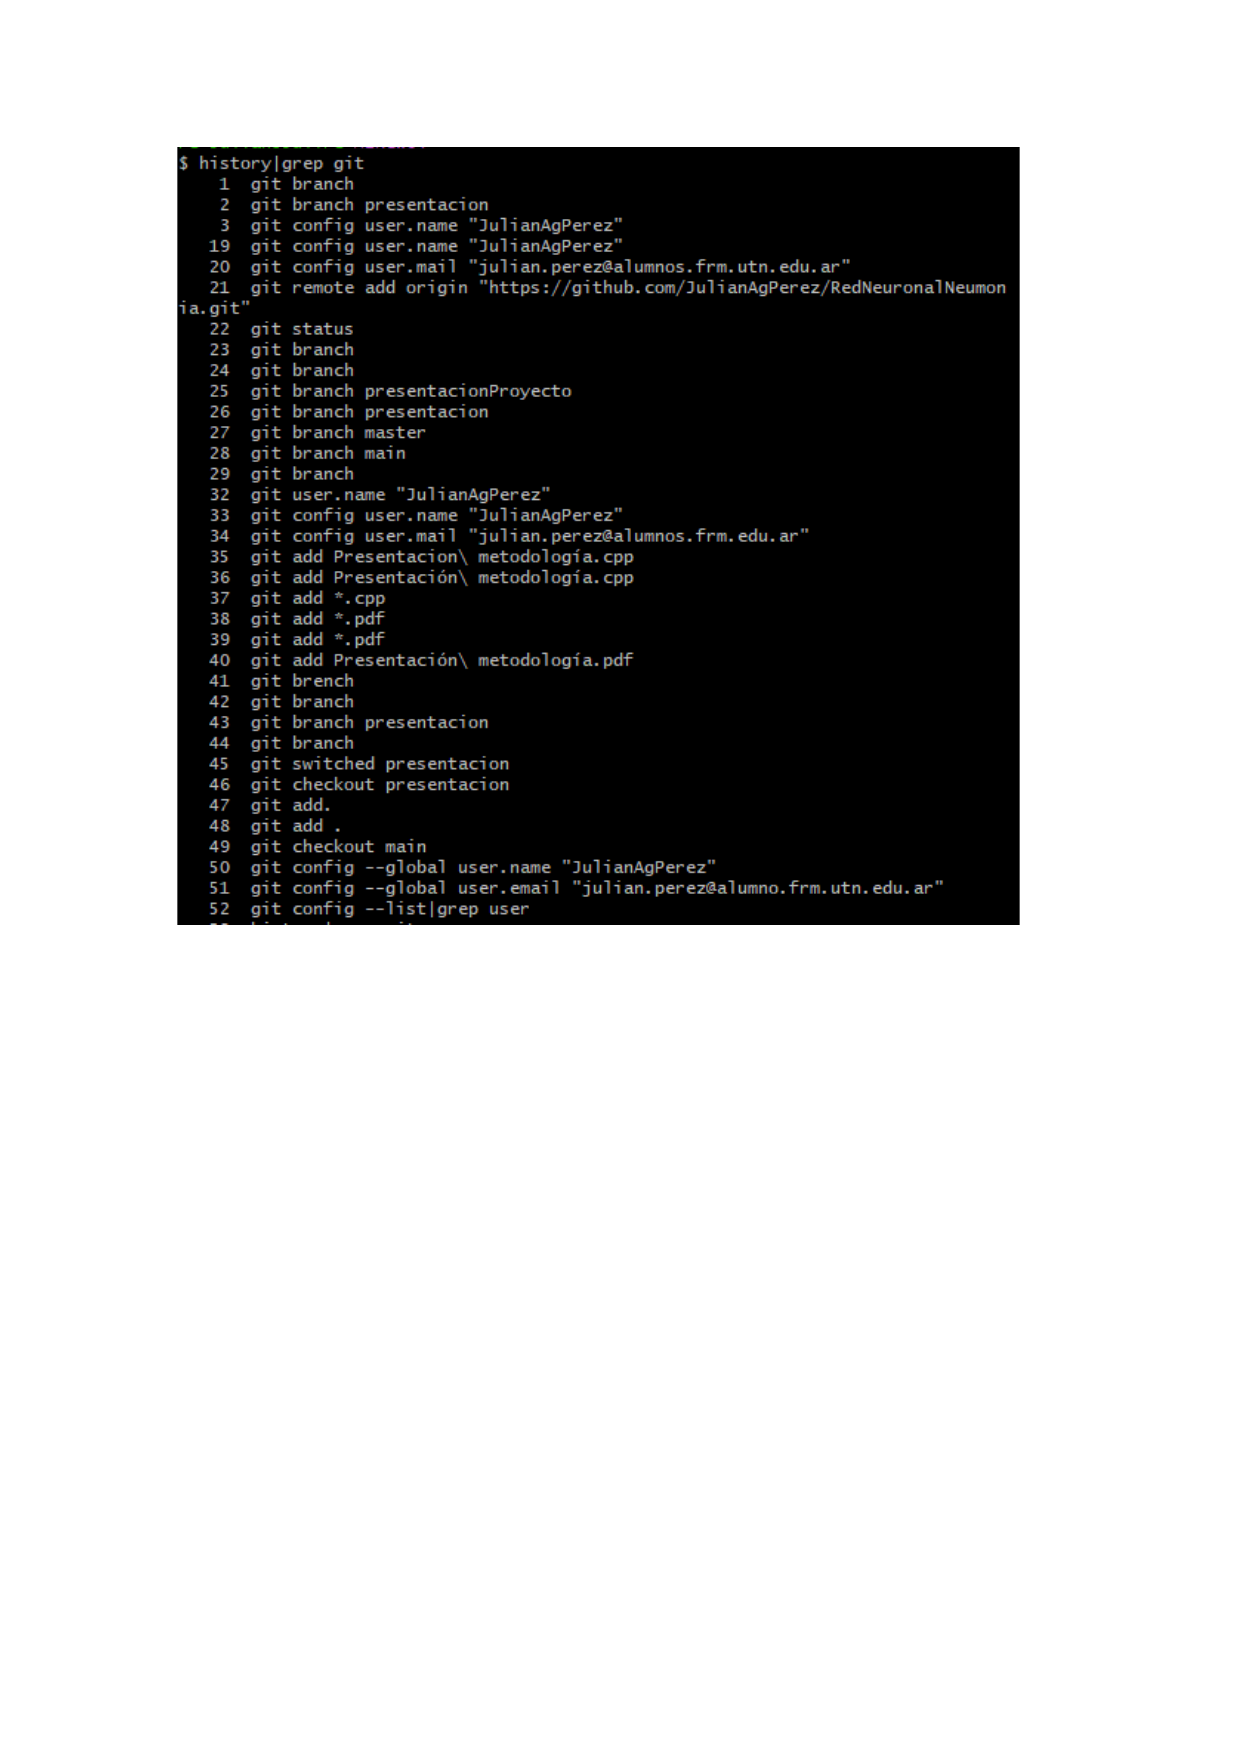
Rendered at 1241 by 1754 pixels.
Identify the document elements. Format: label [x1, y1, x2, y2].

picture [177, 147, 1020, 925]
